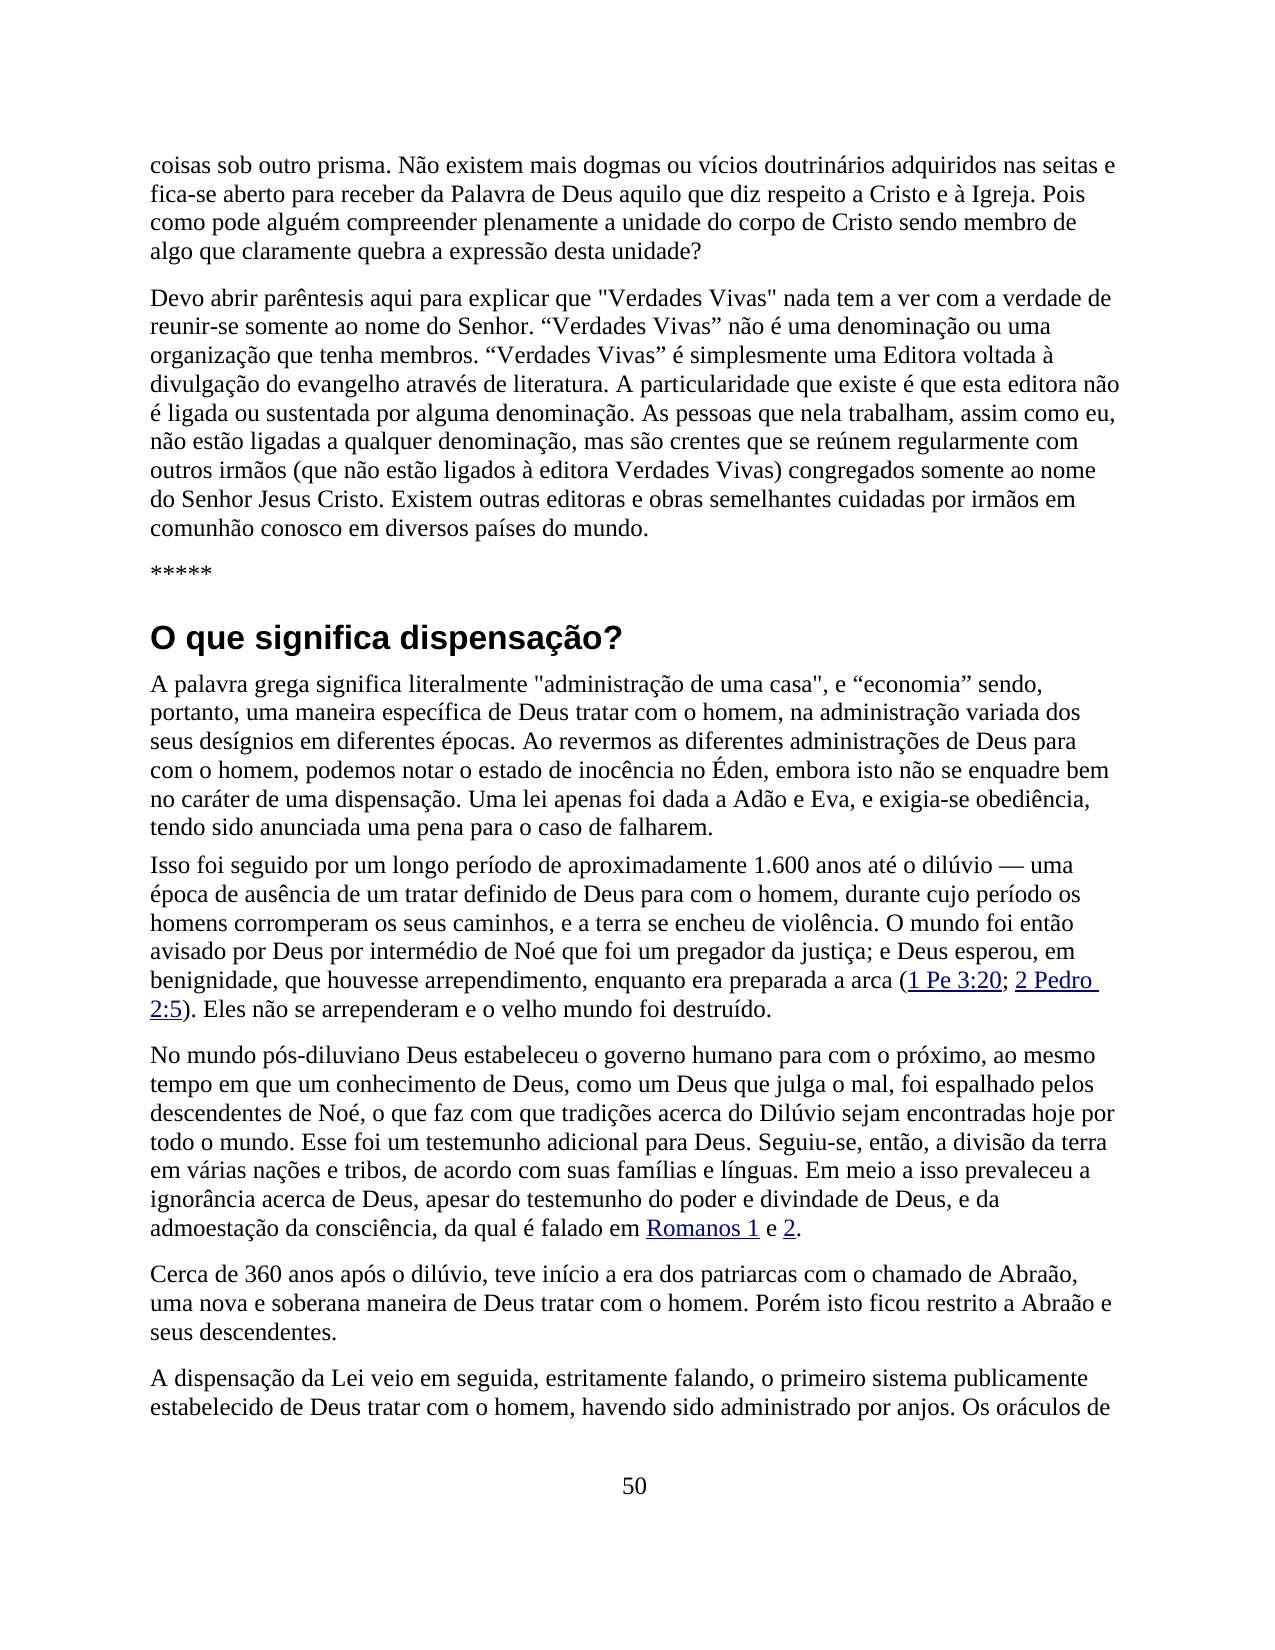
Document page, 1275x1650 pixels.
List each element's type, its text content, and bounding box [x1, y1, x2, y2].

text No mundo pós-diluviano Deus estabeleceu o governo humano para com o próximo, ao mesmo tempo em que um conhecimento de Deus, como um Deus que julga o mal, foi espalhado pelos descendentes de Noé, o que faz com que tradições acerca do Dilúvio sejam encontradas hoje por todo o mundo. Esse foi um testemunho adicional para Deus. Seguiu-se, então, a divisão da terra em várias nações e tribos, de acordo com suas famílias e línguas. Em meio a isso prevaleceu a ignorância acerca de Deus, apesar do testemunho do poder e divindade de Deus, e da admoestação da consciência, da qual é falado em Romanos 1 e 2. [150, 1040, 1125, 1242]
text A palavra grega significa literalmente "administração de uma casa", e “economia” sendo, portanto, uma maneira específica de Deus tratar com o homem, na administração variada dos seus desígnios em diferentes épocas. Ao revermos as diferentes administrações de Deus para com o homem, podemos notar o estado de inocência no Éden, embora isto não se enquadre bem no caráter de uma dispensação. Uma lei apenas foi dada a Adão e Eva, e exigia-se obediência, tendo sido anunciada uma pena para o caso de falharem. [150, 669, 1125, 841]
text ***** [150, 559, 1125, 588]
text A dispensação da Lei veio em seguida, estritamente falando, o primeiro sistema publicamente estabelecido de Deus tratar com o homem, havendo sido administrado por anjos. Os oráculos de [150, 1363, 1125, 1421]
text Devo abrir parêntesis aqui para explicar que "Verdades Vivas" nada tem a ver com a verdade de reunir-se somente ao nome do Senhor. “Verdades Vivas” não é uma denominação ou uma organização que tenha membros. “Verdades Vivas” é simplesmente uma Editora voltada à divulgação do evangelho através de literatura. A particularidade que existe é que esta editora não é ligada ou sustentada por alguma denominação. As pessoas que nela trabalham, assim como eu, não estão ligadas a qualquer denominação, mas são crentes que se reúnem regularmente com outros irmãos (que não estão ligados à editora Verdades Vivas) congregados somente ao nome do Senhor Jesus Cristo. Existem outras editoras e obras semelhantes cuidadas por irmãos em comunhão conosco em diversos países do mundo. [150, 283, 1125, 541]
text coisas sob outro prisma. Não existem mais dogmas ou vícios doutrinários adquiridos nas seitas e fica-se aberto para receber da Palavra de Deus aquilo que diz respeito a Cristo e à Igreja. Pois como pode alguém compreender plenamente a unidade do corpo de Cristo sendo membro de algo que claramente quebra a expressão desta unidade? [150, 150, 1125, 265]
text Isso foi seguido por um longo período de aproximadamente 1.600 anos até o dilúvio — uma época de ausência de um tratar definido de Deus para com o homem, durante cujo período os homens corromperam os seus caminhos, e a terra se encheu de violência. O mundo foi então avisado por Deus por intermédio de Noé que foi um pregador da justiça; e Deus esperou, em benignidade, que houvesse arrependimento, enquanto era preparada a arca (1 Pe 3:20; 2 Pedro 2:5). Eles não se arrependeram e o velho mundo foi destruído. [150, 850, 1125, 1023]
text Cerca de 360 anos após o dilúvio, teve início a era dos patriarcas com o chamado de Abraão, uma nova e soberana maneira de Deus tratar com o homem. Porém isto ficou restrito a Abraão e seus descendentes. [150, 1259, 1125, 1346]
subtitle O que significa dispensação? [150, 618, 1125, 656]
